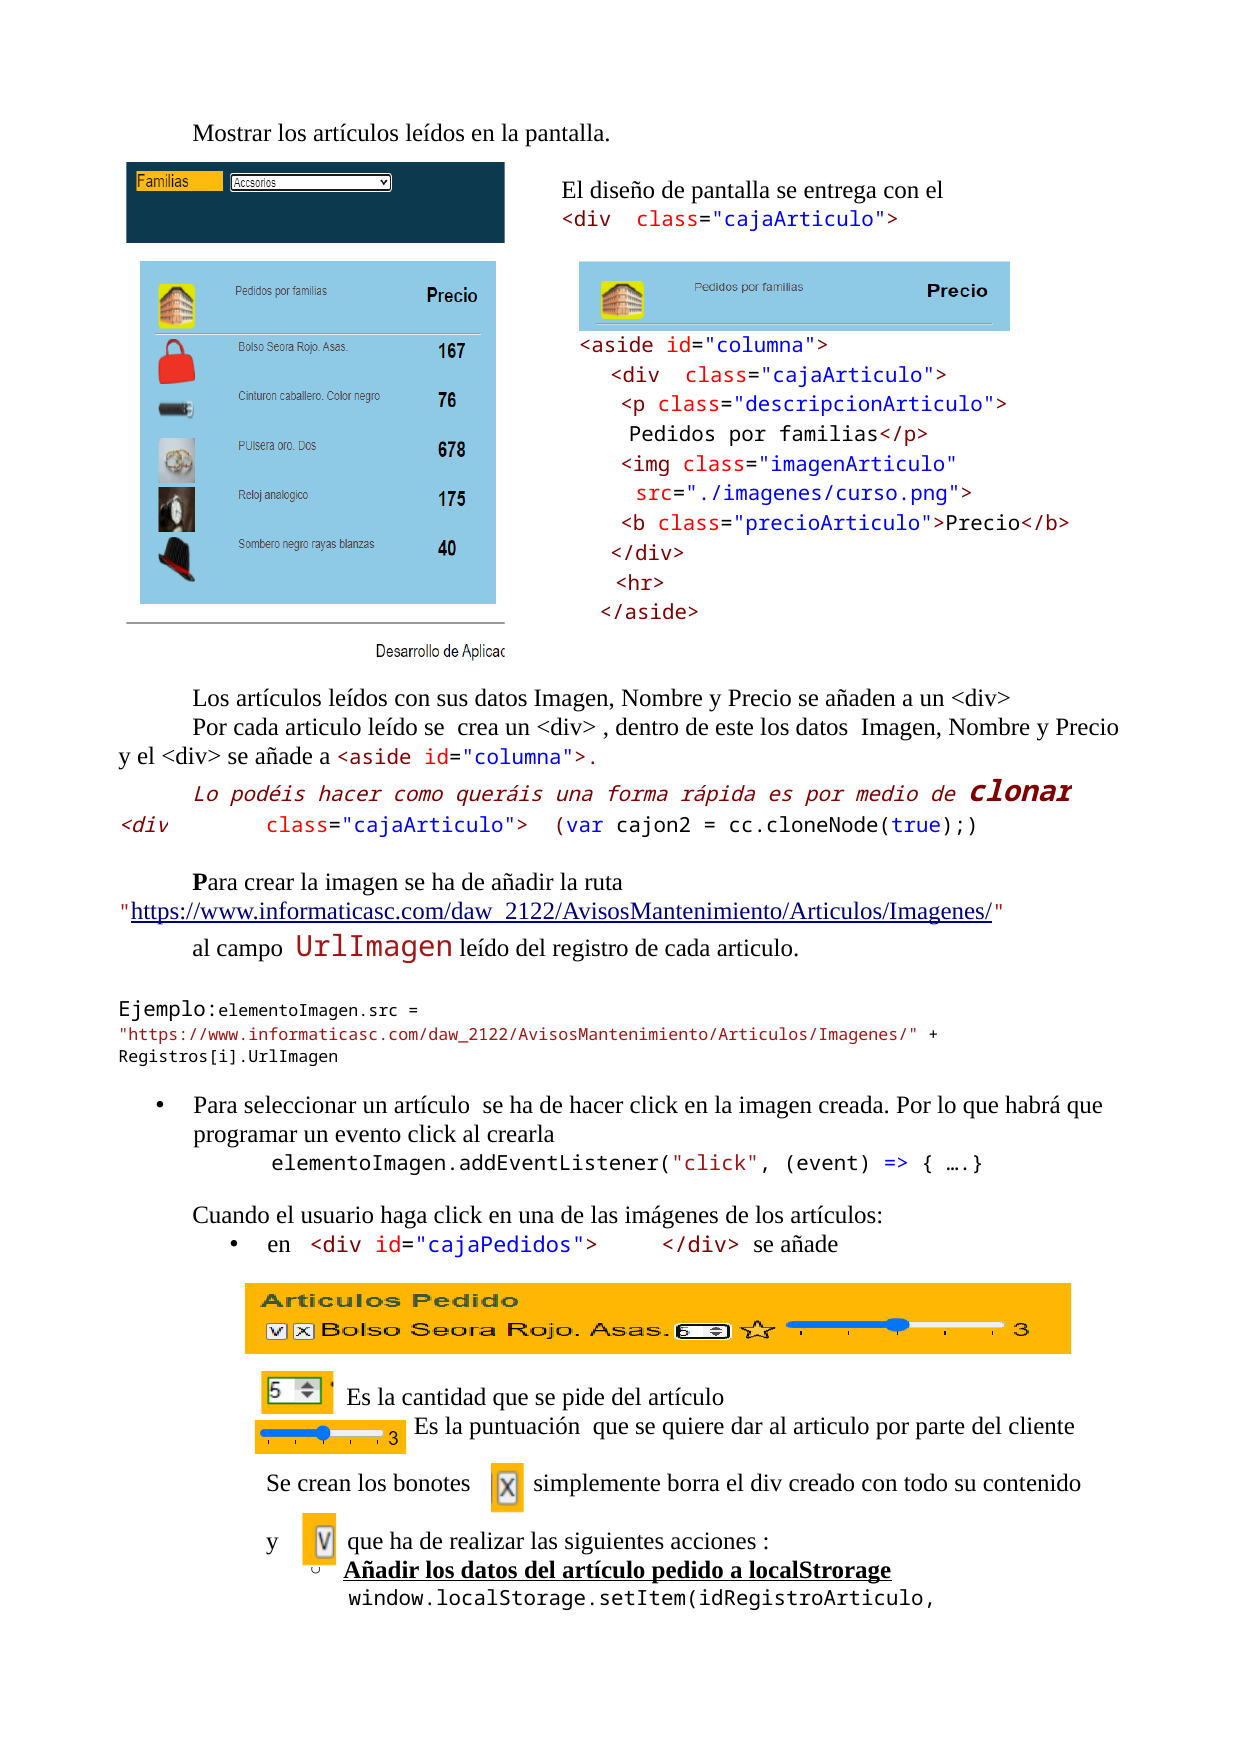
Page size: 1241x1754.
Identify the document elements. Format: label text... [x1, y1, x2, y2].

text Mostrar los artículos leídos en la pantalla. [118, 118, 1122, 147]
text elementoImagen.addEventListener("click", (event) => { ….} [118, 1148, 1122, 1176]
text <p class="descripcionArticulo"> [505, 388, 1122, 418]
list Añadir los datos del artículo pedido a localStrorage [306, 1555, 1122, 1583]
text <img class="imagenArticulo" src="./imagenes/curso.png"> [505, 448, 1122, 507]
text que ha de realizar las siguientes acciones : [337, 1526, 1122, 1555]
picture [126, 162, 505, 669]
list Para seleccionar un artículo se ha de hacer click en la imagen creada. Por lo que habrá que programar un evento click al crearla [156, 1090, 1122, 1148]
text Se crean los bonotes [118, 1468, 491, 1497]
list window.localStorage.setItem(idRegistroArticulo, [306, 1583, 1122, 1612]
text </div> [505, 537, 1122, 566]
text <aside id="columna"> [505, 262, 1122, 358]
text <hr> [505, 566, 1122, 596]
text Es la puntuación que se quiere dar al articulo por parte del cliente [118, 1411, 1122, 1440]
text Ejemplo:elementoImagen.src = "https://www.informaticasc.com/daw_2122/AvisosMantenimiento/Articulos/Imagenes/" + Registros[i].UrlImagen [118, 994, 1122, 1068]
text Los artículos leídos con sus datos Imagen, Nombre y Precio se añaden a un <div> [118, 683, 1122, 712]
text <div class="cajaArticulo"> [505, 204, 1122, 233]
picture [254, 1420, 407, 1454]
text Cuando el usuario haga click en una de las imágenes de los artículos: [118, 1200, 1122, 1229]
picture [562, 248, 1020, 331]
text El diseño de pantalla se entrega con el [505, 176, 1122, 204]
text Lo podéis hacer como queráis una forma rápida es por medio de clonar <div class="cajaArticulo"> (var cajon2 = cc.cloneNode(true);) [118, 770, 1122, 838]
text <b class="precioArticulo">Precio</b> [505, 507, 1122, 537]
picture [296, 1513, 337, 1567]
text Por cada articulo leído se crea un <div> , dentro de este los datos Imagen, Nombre y Precio y el <div> se añade a <aside id="columna">. [118, 712, 1122, 770]
text Para crear la imagen se ha de añadir la ruta "https://www.informaticasc.com/daw_2122/AvisosMantenimiento/Articulos/Imagenes/" [118, 867, 1122, 926]
text [118, 1382, 261, 1411]
list en <div id="cajaPedidos"> </div> se añade [229, 1229, 1122, 1259]
picture [244, 1283, 1072, 1354]
text simplemente borra el div creado con todo su contenido [524, 1468, 1122, 1497]
text <div class="cajaArticulo"> [505, 358, 1122, 388]
text Pedidos por familias</p> [505, 418, 1122, 448]
text al campo UrlImagen leído del registro de cada articulo. [118, 926, 1122, 965]
picture [261, 1371, 334, 1414]
picture [491, 1463, 524, 1514]
text </aside> [505, 596, 1122, 626]
text y [118, 1526, 296, 1555]
text Es la cantidad que se pide del artículo [334, 1382, 1122, 1411]
